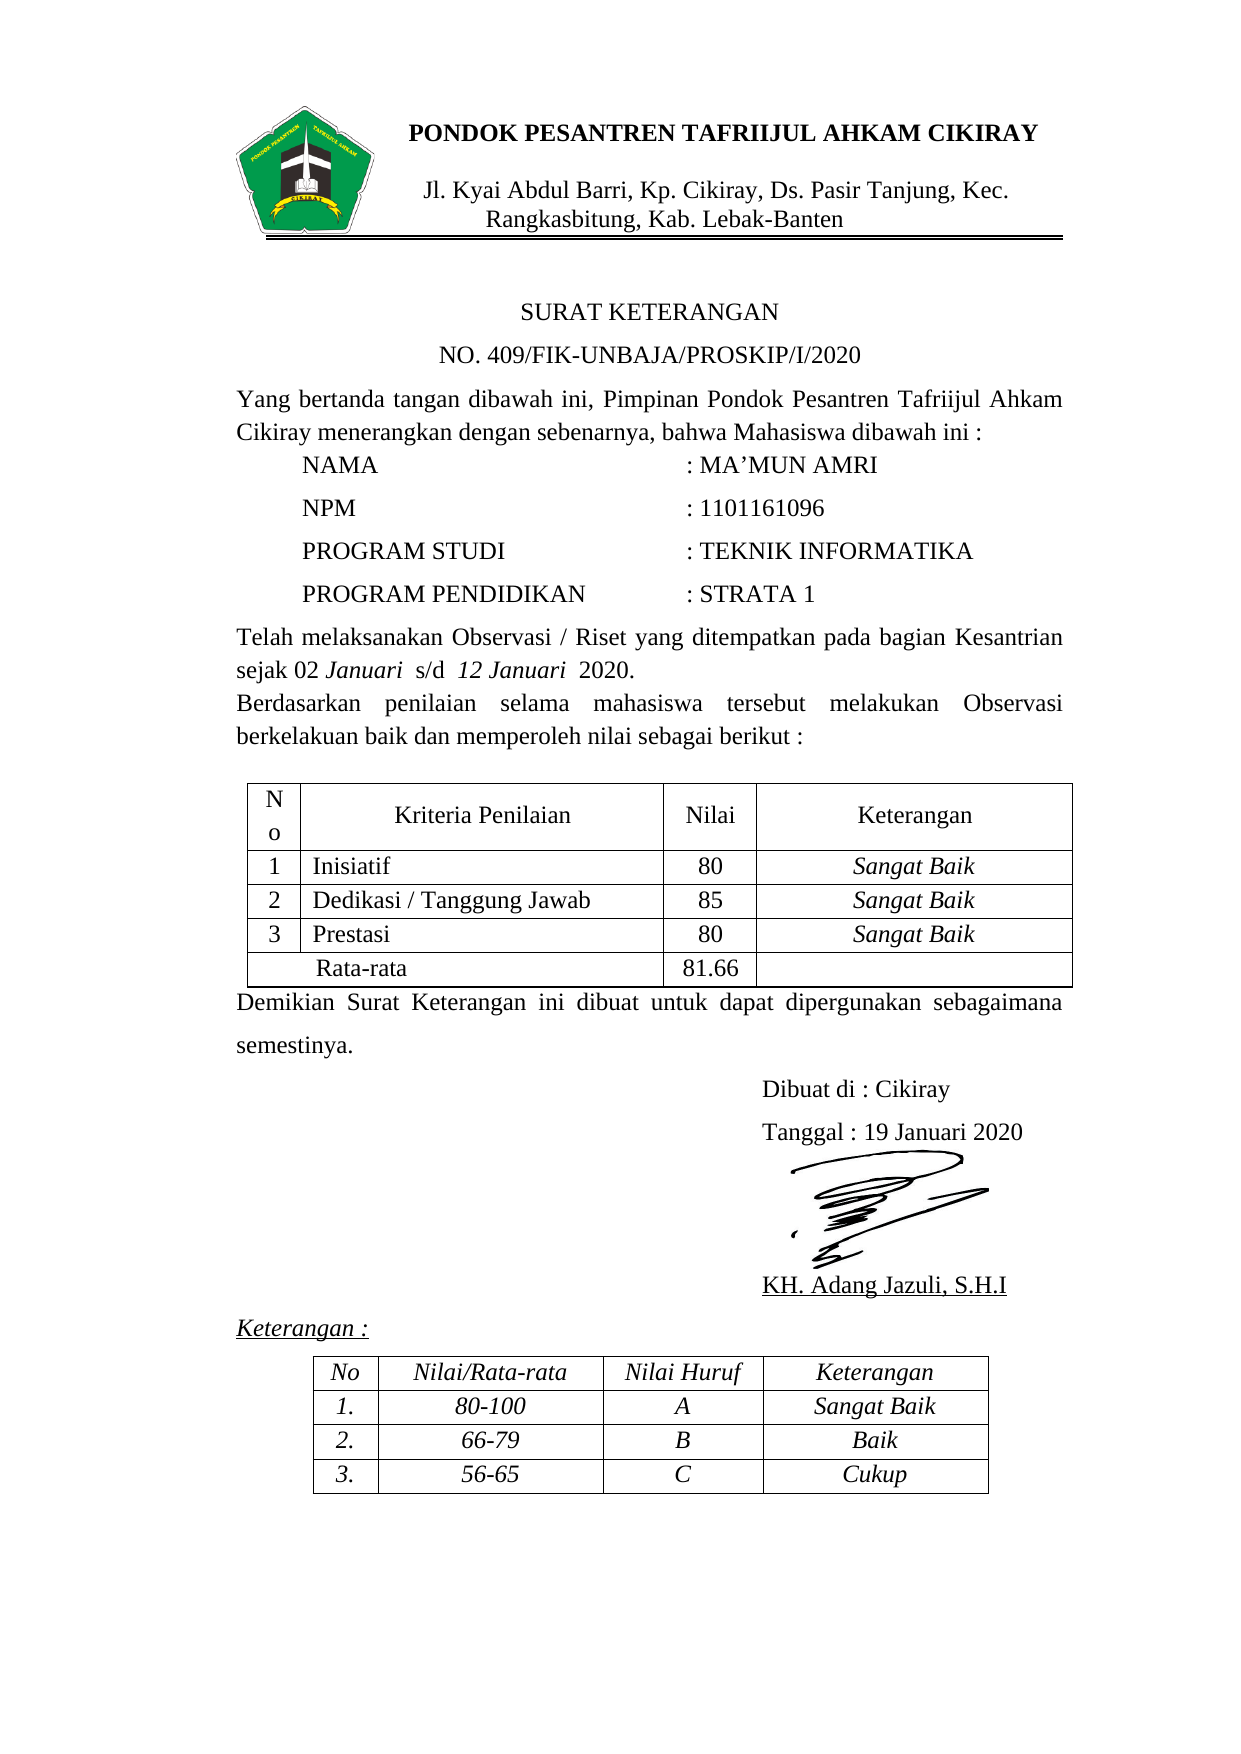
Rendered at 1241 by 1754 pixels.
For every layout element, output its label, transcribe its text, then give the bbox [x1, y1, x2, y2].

table_cell 85 [664, 885, 756, 918]
table_cell Inisiatif [301, 851, 663, 884]
table_cell Sangat Baik [757, 851, 1072, 884]
table_cell B [604, 1425, 763, 1458]
table_cell Sangat Baik [764, 1391, 988, 1424]
table_header Keterangan [757, 784, 1072, 850]
table_cell 3. [314, 1460, 378, 1492]
text Tanggal : 19 Januari 2020 [762, 1117, 1063, 1146]
table_cell Rata-rata [248, 953, 663, 986]
table_header Nilai Huruf [604, 1357, 763, 1390]
table_cell Baik [764, 1425, 988, 1458]
text NAMA : MA’MUN AMRI [302, 450, 1063, 478]
text NPM : 1101161096 [302, 493, 1063, 522]
text PONDOK PESANTREN TAFRIIJUL AHKAM CIKIRAY [325, 118, 1063, 147]
table_cell 80 [664, 919, 756, 952]
table_cell Prestasi [301, 919, 663, 952]
text Telah melaksanakan Observasi / Riset yang ditempatkan pada bagian Kesantrian sejak 02 Januari s/d 12 Januari 2020. [236, 622, 1063, 684]
text [251, 118, 285, 142]
text NO. 409/FIK-UNBAJA/PROSKIP/I/2020 [236, 341, 1063, 369]
table_cell [757, 953, 1072, 986]
table_cell Dedikasi / Tanggung Jawab [301, 885, 663, 918]
text Keterangan : [236, 1313, 1063, 1342]
text Jl. Kyai Abdul Barri, Kp. Cikiray, Ds. Pasir Tanjung, Kec. Rangkasbitung, Kab. Lebak-Banten [266, 176, 1063, 235]
table_cell 1 [248, 851, 300, 884]
text SURAT KETERANGAN [236, 297, 1063, 326]
table_cell 80 [664, 851, 756, 884]
table_cell 1. [314, 1391, 378, 1424]
table_cell C [604, 1460, 763, 1492]
text Berdasarkan penilaian selama mahasiswa tersebut melakukan Observasi berkelakuan baik dan memperoleh nilai sebagai berikut : [236, 688, 1063, 750]
text Yang bertanda tangan dibawah ini, Pimpinan Pondok Pesantren Tafriijul Ahkam Cikiray menerangkan dengan sebenarnya, bahwa Mahasiswa dibawah ini : [236, 384, 1063, 445]
table_header Nilai [664, 784, 756, 850]
table_header Keterangan [764, 1357, 988, 1390]
text Dibuat di : Cikiray [762, 1074, 1063, 1102]
table_header Kriteria Penilaian [301, 784, 663, 850]
text PROGRAM STUDI : TEKNIK INFORMATIKA [302, 536, 1063, 565]
table_cell 81.66 [664, 953, 756, 986]
table_cell 56-65 [379, 1460, 603, 1492]
table_cell 2 [248, 885, 300, 918]
table_cell Sangat Baik [757, 919, 1072, 952]
text PROGRAM PENDIDIKAN : STRATA 1 [302, 579, 1063, 608]
text Demikian Surat Keterangan ini dibuat untuk dapat dipergunakan sebagaimana semestinya. [236, 987, 1063, 1059]
table_cell 80-100 [379, 1391, 603, 1424]
table_cell 3 [248, 919, 300, 952]
table_cell 2. [314, 1425, 378, 1458]
table_header Nilai/Rata-rata [379, 1357, 603, 1390]
text KH. Adang Jazuli, S.H.I [762, 1270, 1063, 1299]
table_cell Cukup [764, 1460, 988, 1492]
table_cell Sangat Baik [757, 885, 1072, 918]
table_cell A [604, 1391, 763, 1424]
table_header No [248, 784, 300, 850]
table_header No [314, 1357, 378, 1390]
table_cell 66-79 [379, 1425, 603, 1458]
